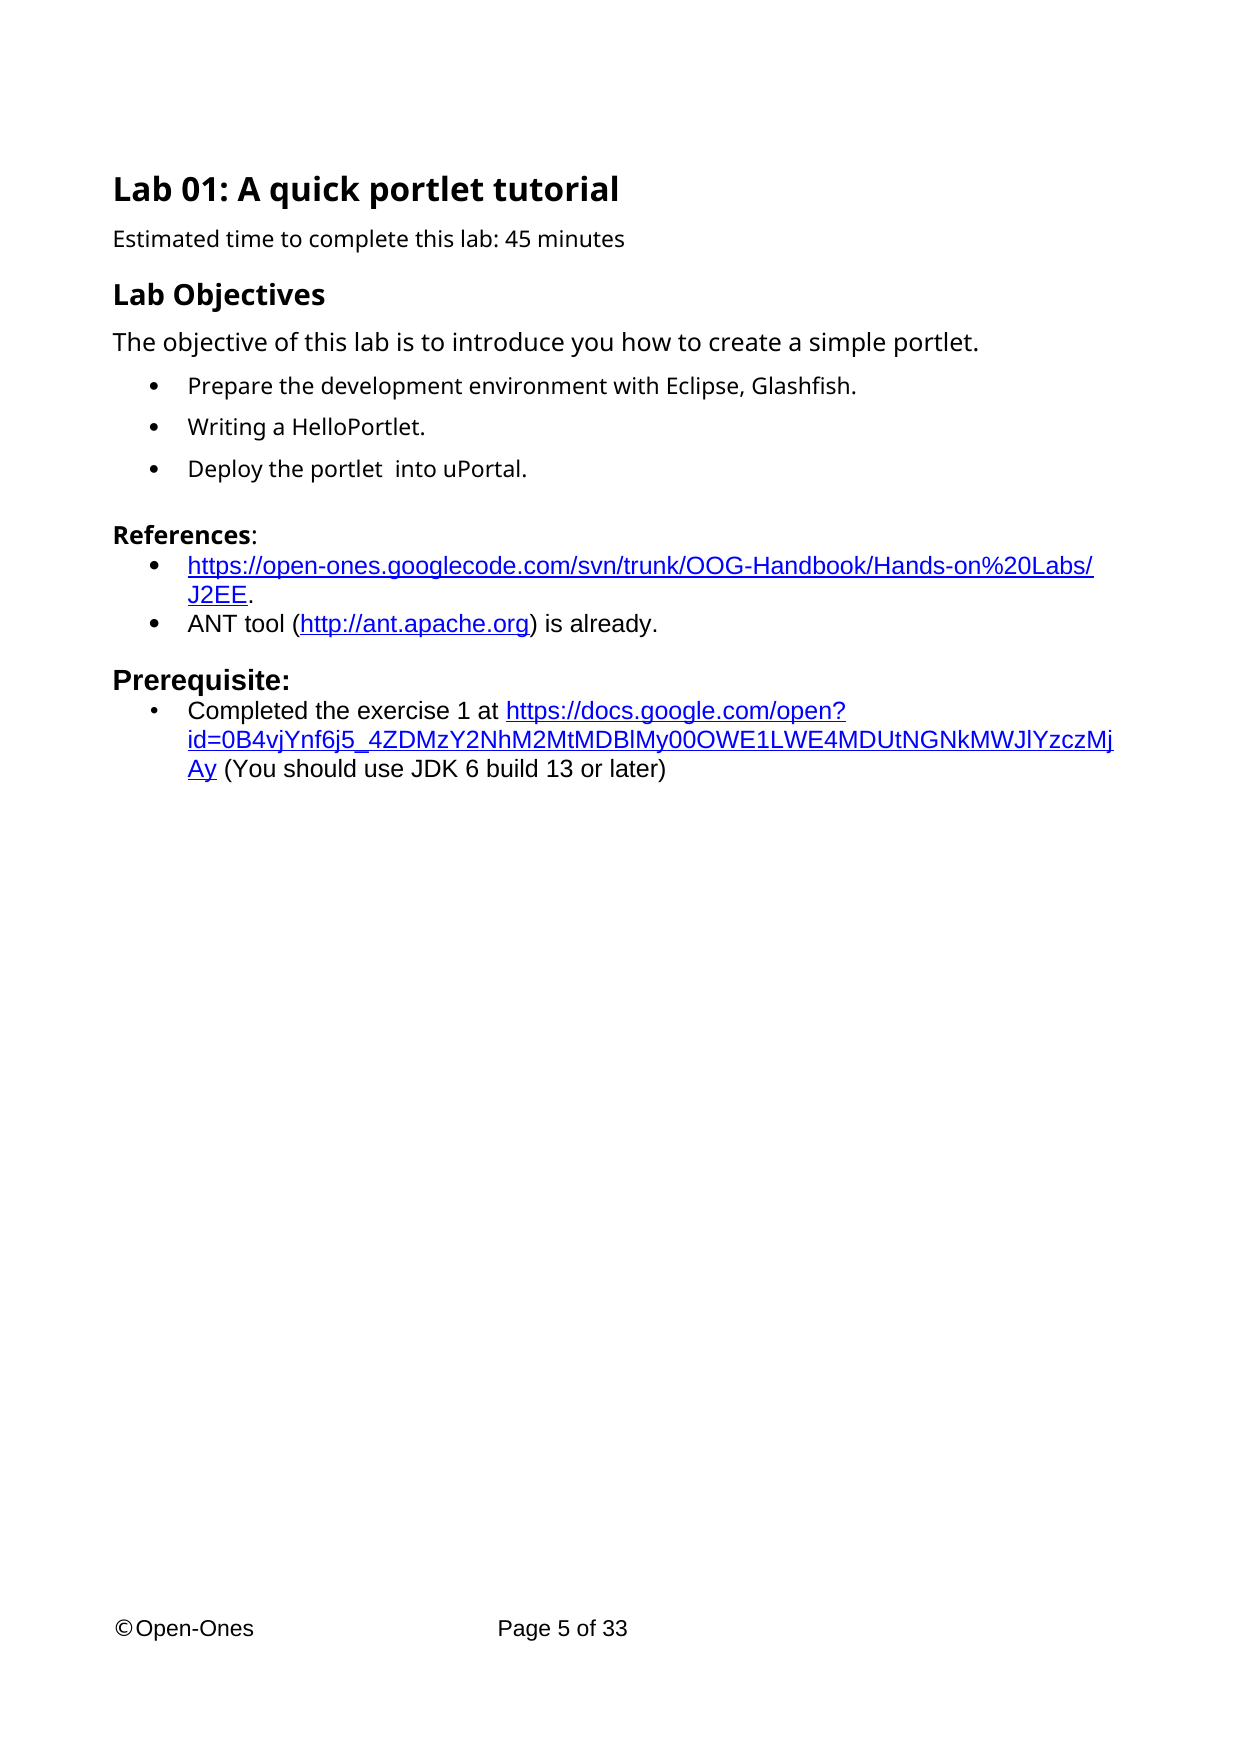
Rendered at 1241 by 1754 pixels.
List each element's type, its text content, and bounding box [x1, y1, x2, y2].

text References: [112, 517, 1128, 551]
list Deploy the portlet into uPortal. [150, 454, 1128, 483]
text Estimated time to complete this lab: 45 minutes [112, 224, 1129, 253]
list Completed the exercise 1 at https://docs.google.com/open?id=0B4vjYnf6j5_4ZDMzY2NhM2MtMDBlMy00OWE1LWE4MDUtNGNkMWJlYzczMjAy (You should use JDK 6 build 13 or later) [150, 696, 1128, 782]
subtitle Prerequisite: [112, 667, 1128, 696]
list Writing a HelloPortlet. [150, 412, 1128, 442]
list Prepare the development environment with Eclipse, Glashfish. [150, 371, 1128, 400]
list https://open-ones.googlecode.com/svn/trunk/OOG-Handbook/Hands-on%20Labs/J2EE. [150, 551, 1128, 609]
title Lab 01: A quick portlet tutorial [112, 166, 1128, 212]
list ANT tool (http://ant.apache.org) is already. [150, 609, 1128, 638]
text The objective of this lab is to introduce you how to create a simple portlet. [112, 324, 1128, 358]
subtitle Lab Objectives [112, 282, 1128, 312]
